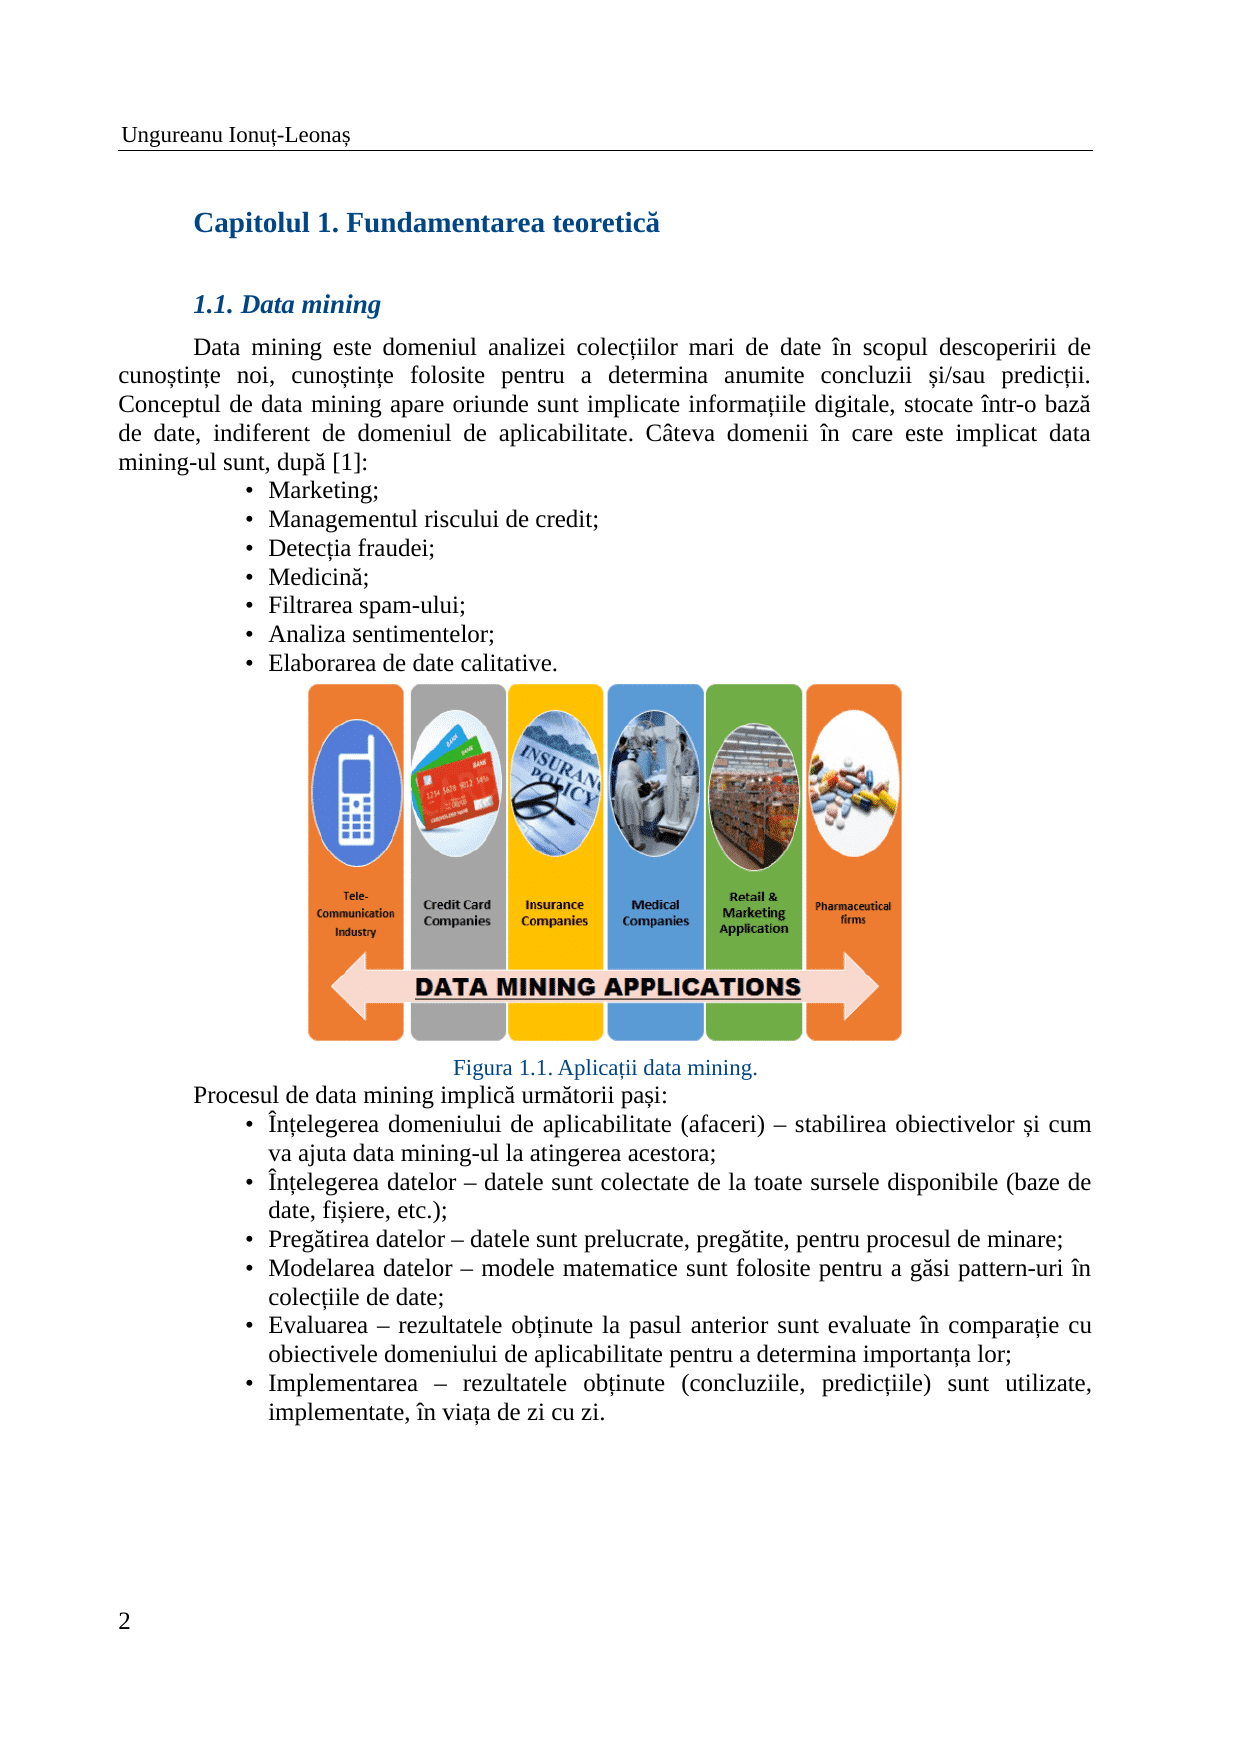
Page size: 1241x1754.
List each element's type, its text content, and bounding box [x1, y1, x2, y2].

list Elaborarea de date calitative. [249, 648, 1093, 677]
picture [298, 676, 912, 1050]
list Analiza sentimentelor; [249, 619, 1093, 648]
subtitle Fundamentarea teoretică [118, 205, 1093, 238]
list Înțelegerea domeniului de aplicabilitate (afaceri) – stabilirea obiectivelor și cum va ajuta data mining-ul la atingerea acestora; [249, 1109, 1093, 1167]
list Înțelegerea datelor – datele sunt colectate de la toate sursele disponibile (baze de date, fișiere, etc.); [249, 1167, 1093, 1224]
list Managementul riscului de credit; [249, 504, 1093, 533]
list Medicină; [249, 562, 1093, 590]
list Pregătirea datelor – datele sunt prelucrate, pregătite, pentru procesul de minare; [249, 1224, 1093, 1253]
subtitle Data mining [193, 288, 1093, 319]
list Detecția fraudei; [249, 533, 1093, 562]
list Marketing; [249, 475, 1093, 504]
text Figura 1.1. Aplicații data mining. [299, 1050, 912, 1081]
list Modelarea datelor – modele matematice sunt folosite pentru a găsi pattern-uri în colecțiile de date; [249, 1253, 1093, 1311]
text Procesul de data mining implică următorii pași: [118, 677, 1093, 1109]
list Evaluarea – rezultatele obținute la pasul anterior sunt evaluate în comparație cu obiectivele domeniului de aplicabilitate pentru a determina importanța lor; [249, 1311, 1093, 1368]
list Filtrarea spam-ului; [249, 590, 1093, 619]
text Data mining este domeniul analizei colecțiilor mari de date în scopul descoperirii de cunoștințe noi, cunoștințe folosite pentru a determina anumite concluzii și/sau predicții. Conceptul de data mining apare oriunde sunt implicate informațiile digitale, stocate într-o bază de date, indiferent de domeniul de aplicabilitate. Câteva domenii în care este implicat data mining-ul sunt, după [1]: [118, 332, 1093, 475]
list Implementarea – rezultatele obținute (concluziile, predicțiile) sunt utilizate, implementate, în viața de zi cu zi. [249, 1368, 1093, 1426]
